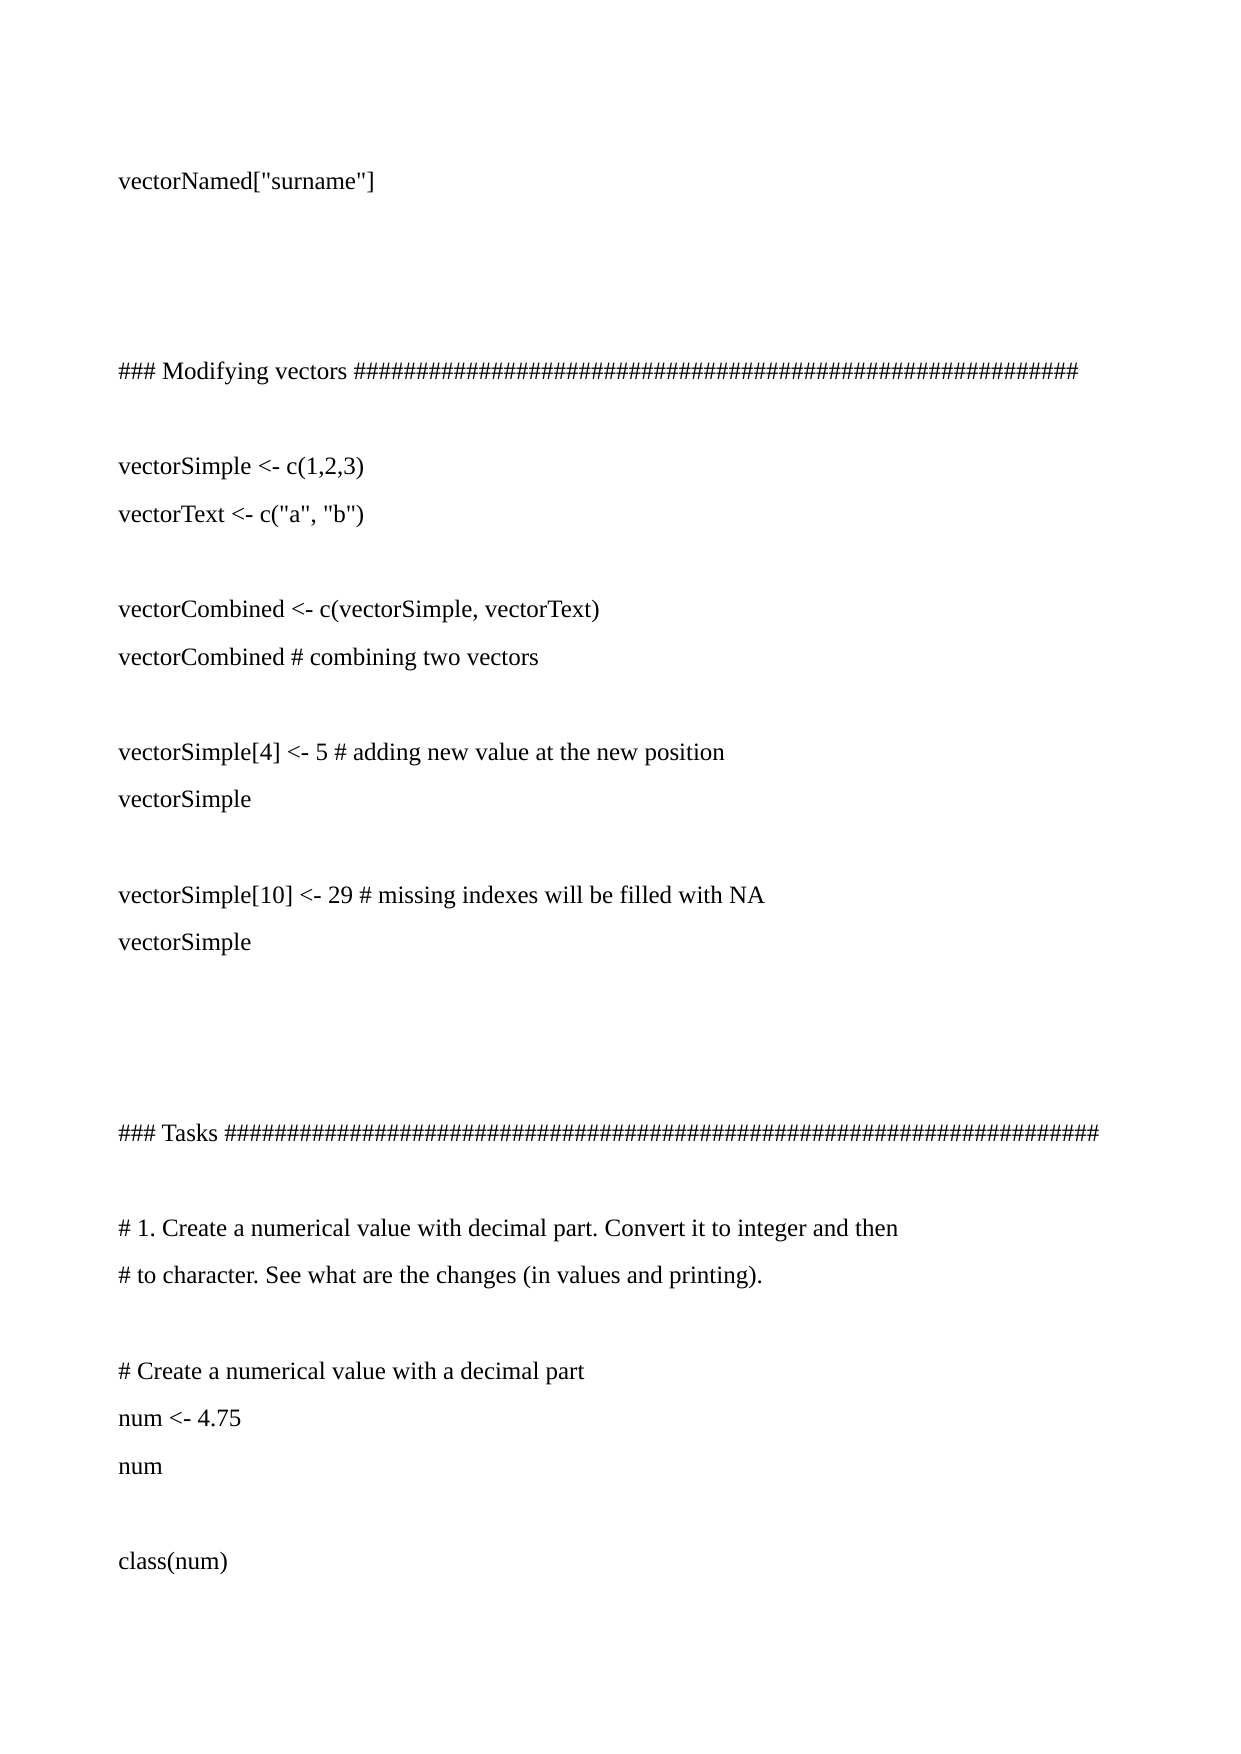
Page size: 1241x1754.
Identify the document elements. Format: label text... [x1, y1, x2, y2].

text ### Modifying vectors ########################################################## [118, 356, 1122, 385]
text vectorSimple[10] <- 29 # missing indexes will be filled with NA [118, 880, 1122, 908]
text vectorSimple [118, 927, 1122, 956]
text vectorCombined <- c(vectorSimple, vectorText) [118, 594, 1122, 623]
text vectorText <- c("a", "b") [118, 499, 1122, 528]
text # Create a numerical value with a decimal part [118, 1356, 1122, 1384]
text vectorSimple[4] <- 5 # adding new value at the new position [118, 737, 1122, 766]
text num [118, 1451, 1122, 1480]
text # to character. See what are the changes (in values and printing). [118, 1261, 1122, 1289]
text vectorCombined # combining two vectors [118, 642, 1122, 671]
text num <- 4.75 [118, 1403, 1122, 1432]
text class(num) [118, 1546, 1122, 1575]
text ### Tasks ###################################################################### [118, 1118, 1122, 1147]
text vectorSimple [118, 784, 1122, 813]
text vectorNamed["surname"] [118, 166, 1122, 194]
text vectorSimple <- c(1,2,3) [118, 451, 1122, 480]
text # 1. Create a numerical value with decimal part. Convert it to integer and then [118, 1213, 1122, 1242]
